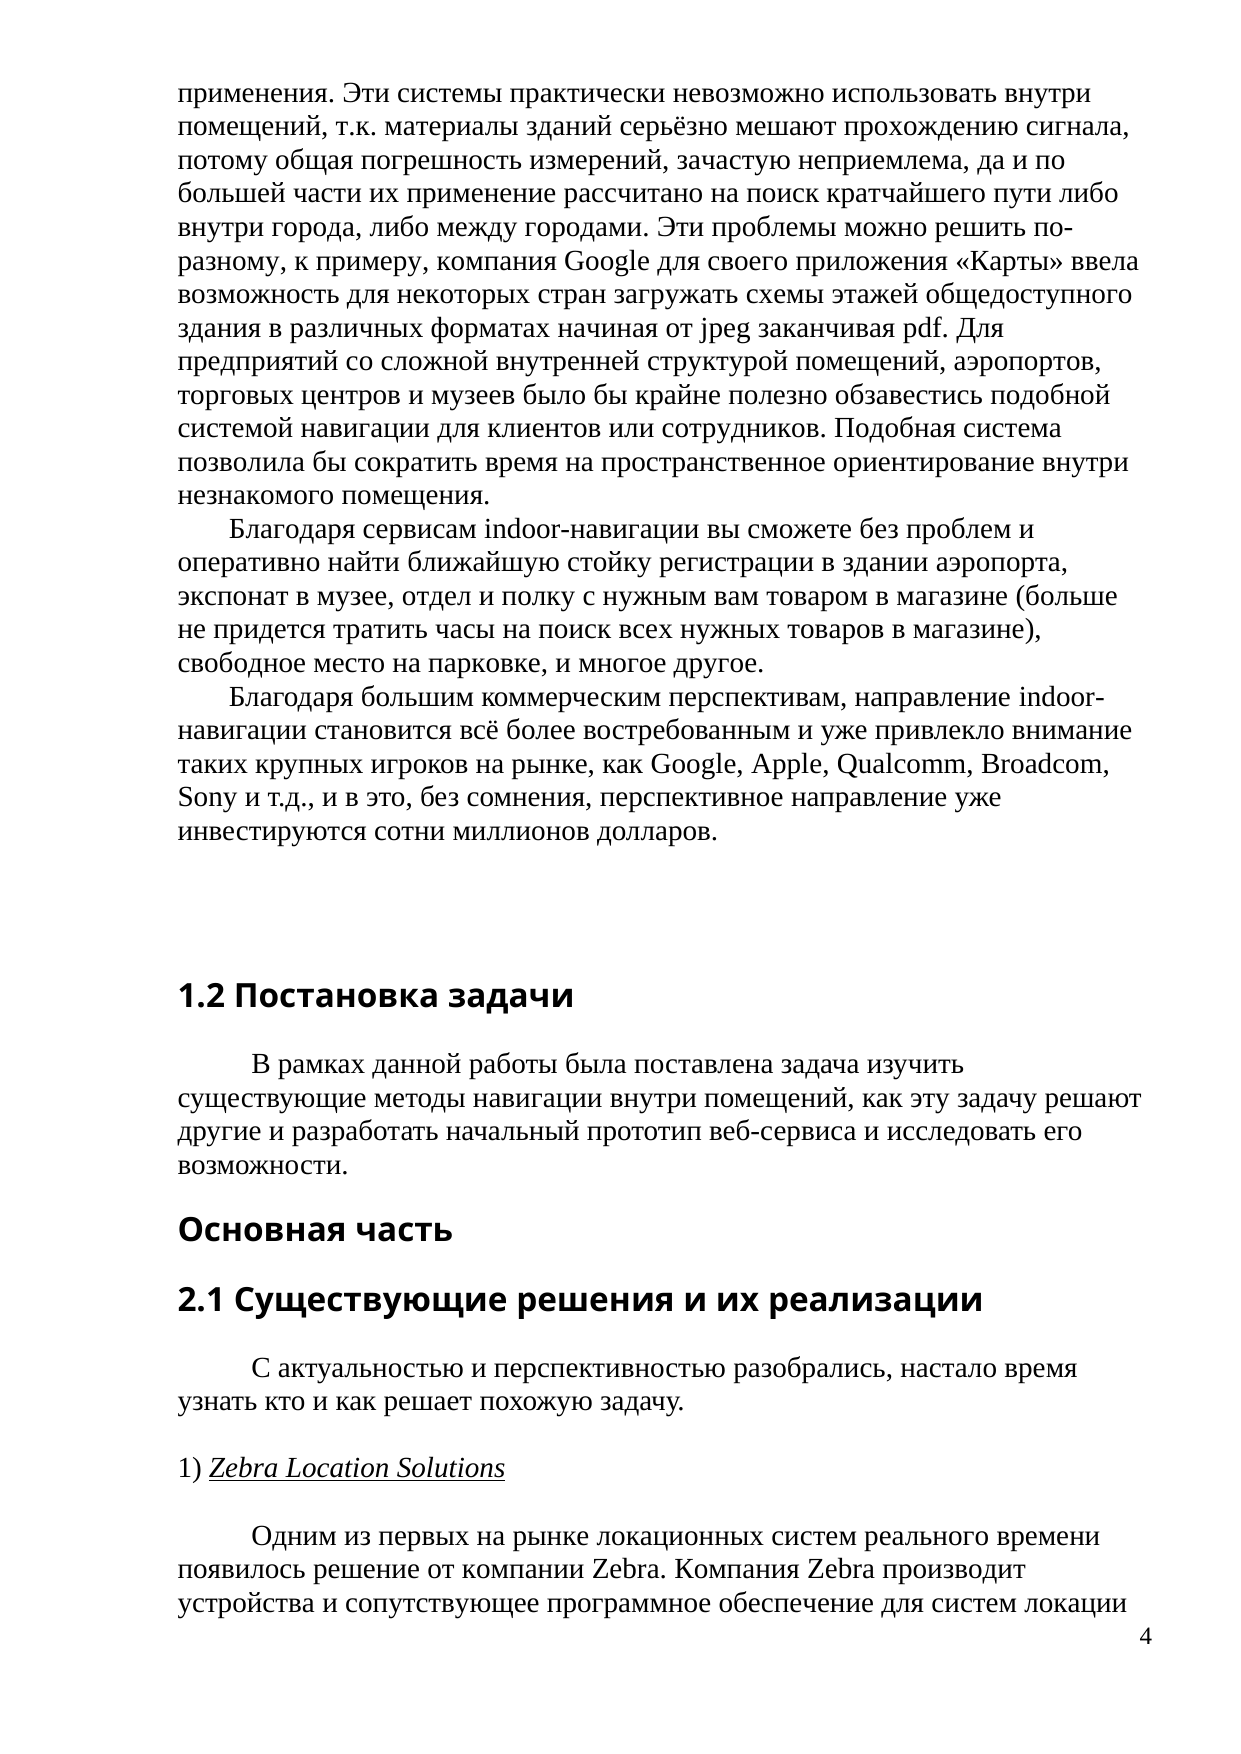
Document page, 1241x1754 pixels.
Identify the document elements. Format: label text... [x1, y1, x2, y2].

subtitle Основная часть [177, 1205, 1152, 1251]
subtitle 2.1 Существующие решения и их реализации [177, 1276, 1152, 1321]
text Одним из первых на рынке локационных систем реального времени появилось решение от компании Zebra. Компания Zebra производит устройства и сопутствующее программное обеспечение для систем локации [177, 1518, 1152, 1618]
text С актуальностью и перспективностью разобрались, настало время узнать кто и как решает похожую задачу. [177, 1350, 1152, 1417]
text В рамках данной работы была поставлена задача изучить существующие методы навигации внутри помещений, как эту задачу решают другие и разработать начальный прототип веб-сервиса и исследовать его возможности. [177, 1046, 1152, 1180]
text применения. Эти системы практически невозможно использовать внутри помещений, т.к. материалы зданий серьёзно мешают прохождению сигнала, потому общая погрешность измерений, зачастую неприемлема, да и по большей части их применение рассчитано на поиск кратчайшего пути либо внутри города, либо между городами. Эти проблемы можно решить по-разному, к примеру, компания Google для своего приложения «Карты» ввела возможность для некоторых стран загружать схемы этажей общедоступного здания в различных форматах начиная от jpeg заканчивая pdf. Для предприятий со сложной внутренней структурой помещений, аэропортов, торговых центров и музеев было бы крайне полезно обзавестись подобной системой навигации для клиентов или сотрудников. Подобная система позволила бы сократить время на пространственное ориентирование внутри незнакомого помещения. [177, 75, 1152, 511]
subtitle 1.2 Постановка задачи [177, 972, 1152, 1017]
text 1) Zebra Location Solutions [177, 1451, 1152, 1484]
text Благодаря большим коммерческим перспективам, направление indoor-навигации становится всё более востребованным и уже привлекло внимание таких крупных игроков на рынке, как Google, Apple, Qualcomm, Broadcom, Sony и т.д., и в это, без сомнения, перспективное направление уже инвестируются сотни миллионов долларов. [177, 679, 1152, 846]
text Благодаря сервисам indoor-навигации вы сможете без проблем и оперативно найти ближайшую стойку регистрации в здании аэропорта, экспонат в музее, отдел и полку с нужным вам товаром в магазине (больше не придется тратить часы на поиск всех нужных товаров в магазине), свободное место на парковке, и многое другое. [177, 511, 1152, 679]
